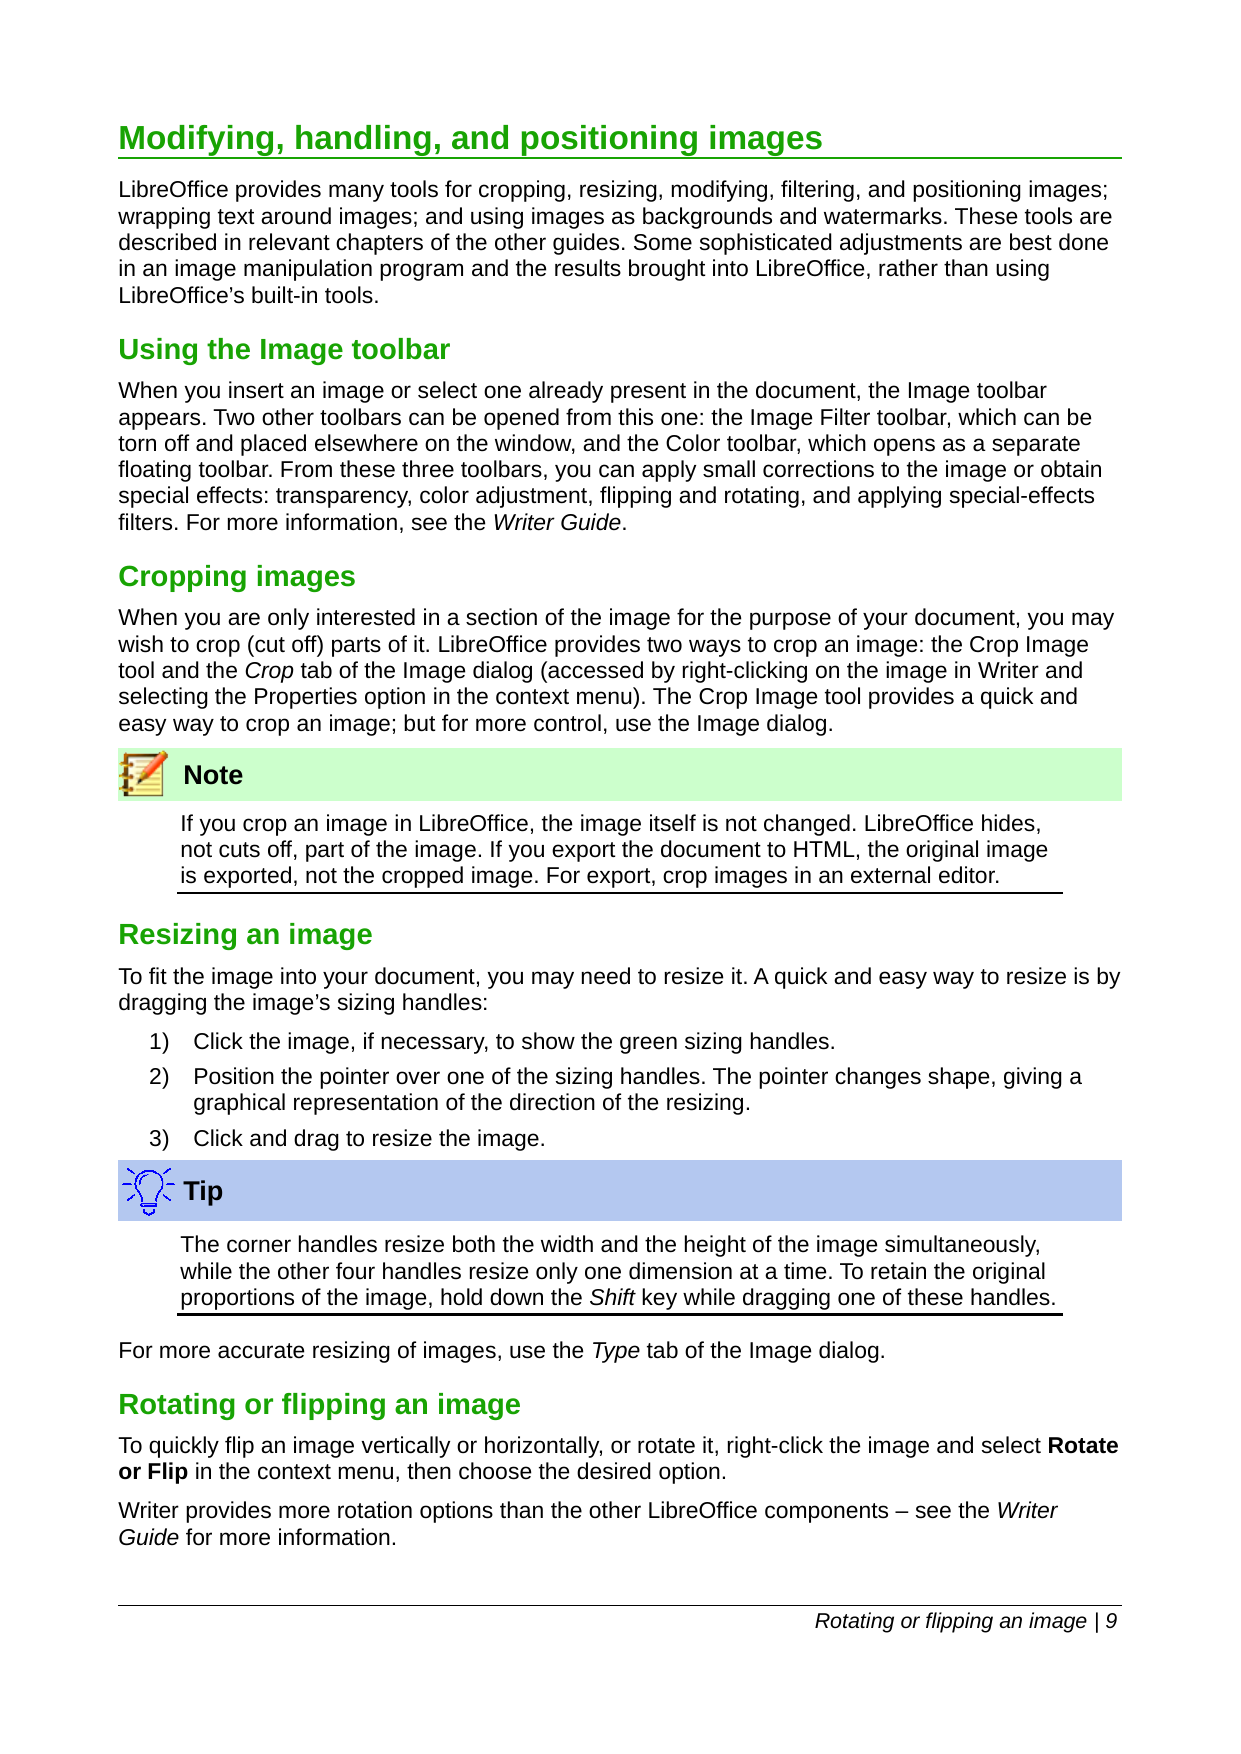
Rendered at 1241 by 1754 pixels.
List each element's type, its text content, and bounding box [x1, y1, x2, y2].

text To fit the image into your document, you may need to resize it. A quick and easy way to resize is by dragging the image’s sizing handles: [118, 963, 1122, 1015]
subtitle Cropping images [118, 559, 1122, 592]
subtitle Tip [118, 1160, 1122, 1221]
picture [119, 749, 170, 800]
text To quickly flip an image vertically or horizontally, or rotate it, right-click the image and select Rotate or Flip in the context menu, then choose the desired option. [118, 1432, 1122, 1485]
text When you insert an image or select one already present in the document, the Image toolbar appears. Two other toolbars can be opened from this one: the Image Filter toolbar, which can be torn off and placed elsewhere on the window, and the Color toolbar, which opens as a separate floating toolbar. From these three toolbars, you can apply small corrections to the image or obtain special effects: transparency, color adjustment, flipping and rotating, and applying special-effects filters. For more information, see the Writer Guide. [118, 377, 1122, 535]
text The corner handles resize both the width and the height of the image simultaneously, while the other four handles resize only one dimension at a time. To retain the original proportions of the image, hold down the Shift key while dragging one of these handles. [177, 1228, 1063, 1313]
subtitle Using the Image toolbar [118, 332, 1122, 365]
text LibreOffice provides many tools for cropping, resizing, modifying, filtering, and positioning images; wrapping text around images; and using images as backgrounds and watermarks. These tools are described in relevant chapters of the other guides. Some sophisticated adjustments are best done in an image manipulation program and the results brought into LibreOffice, rather than using LibreOffice’s built-in tools. [118, 176, 1122, 308]
picture [119, 1160, 179, 1220]
text Writer provides more rotation options than the other LibreOffice components – see the Writer Guide for more information. [118, 1497, 1122, 1550]
subtitle Note [118, 748, 1122, 801]
list Position the pointer over one of the sizing handles. The pointer changes shape, giving a graphical representation of the direction of the resizing. [169, 1063, 1122, 1116]
text If you crop an image in LibreOffice, the image itself is not changed. LibreOffice hides, not cuts off, part of the image. If you export the document to HTML, the original image is exported, not the cropped image. For export, crop images in an external editor. [177, 806, 1063, 892]
subtitle Modifying, handling, and positioning images [118, 118, 1122, 157]
text For more accurate resizing of images, use the Type tab of the Image dialog. [118, 1337, 1122, 1363]
subtitle Resizing an image [118, 917, 1122, 951]
list Click and drag to resize the image. [169, 1124, 1122, 1151]
list Click the image, if necessary, to show the green sizing handles. [169, 1028, 1122, 1054]
text When you are only interested in a section of the image for the purpose of your document, you may wish to crop (cut off) parts of it. LibreOffice provides two ways to crop an image: the Crop Image tool and the Crop tab of the Image dialog (accessed by right-clicking on the image in Writer and selecting the Properties option in the context menu). The Crop Image tool provides a quick and easy way to crop an image; but for more control, use the Image dialog. [118, 604, 1122, 736]
subtitle Rotating or flipping an image [118, 1387, 1122, 1420]
